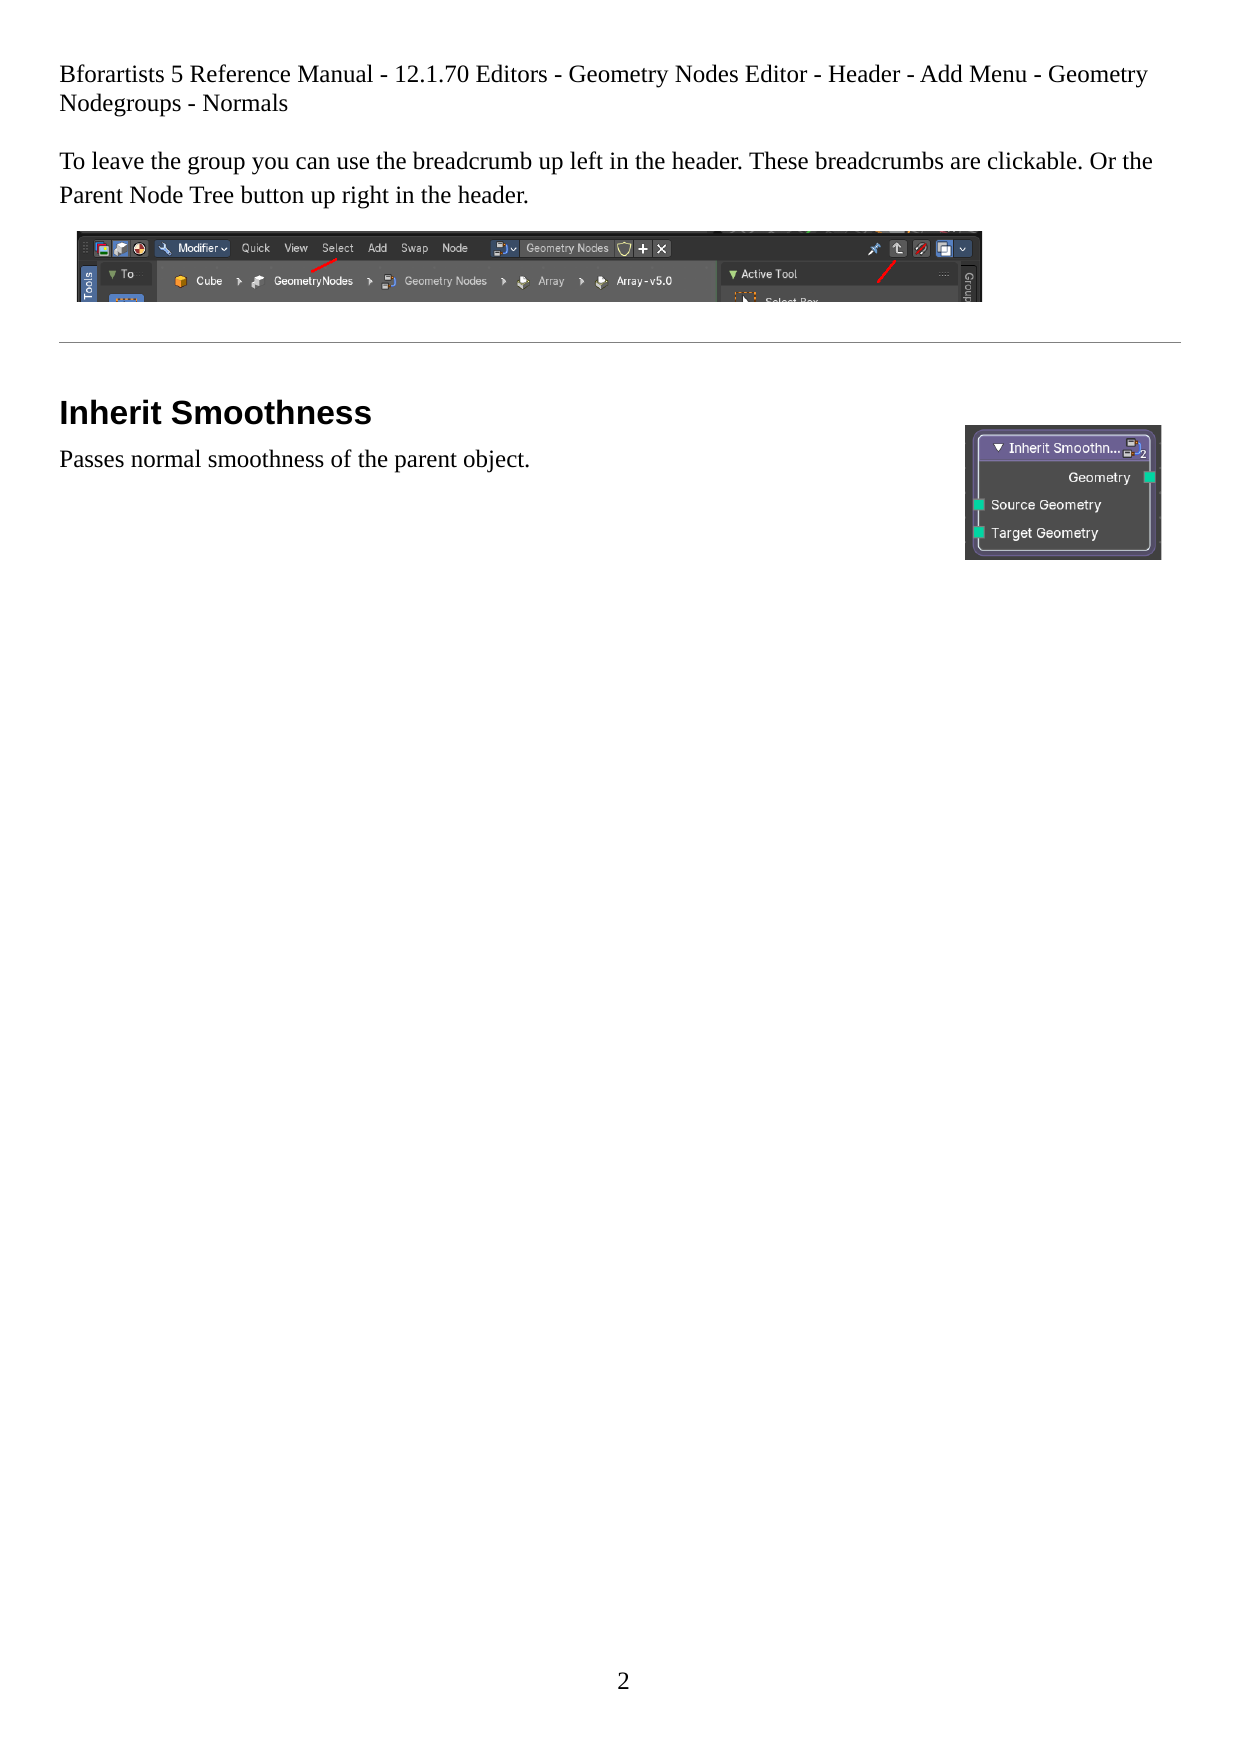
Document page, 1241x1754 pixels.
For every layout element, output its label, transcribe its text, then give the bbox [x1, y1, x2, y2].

text To leave the group you can use the breadcrumb up left in the header. These breadcrumbs are clickable. Or the Parent Node Tree button up right in the header. [59, 146, 1181, 209]
picture [76, 231, 983, 302]
picture [965, 425, 1162, 560]
subtitle Inherit Smoothness [59, 393, 1181, 431]
text Passes normal smoothness of the parent object. [59, 444, 965, 473]
